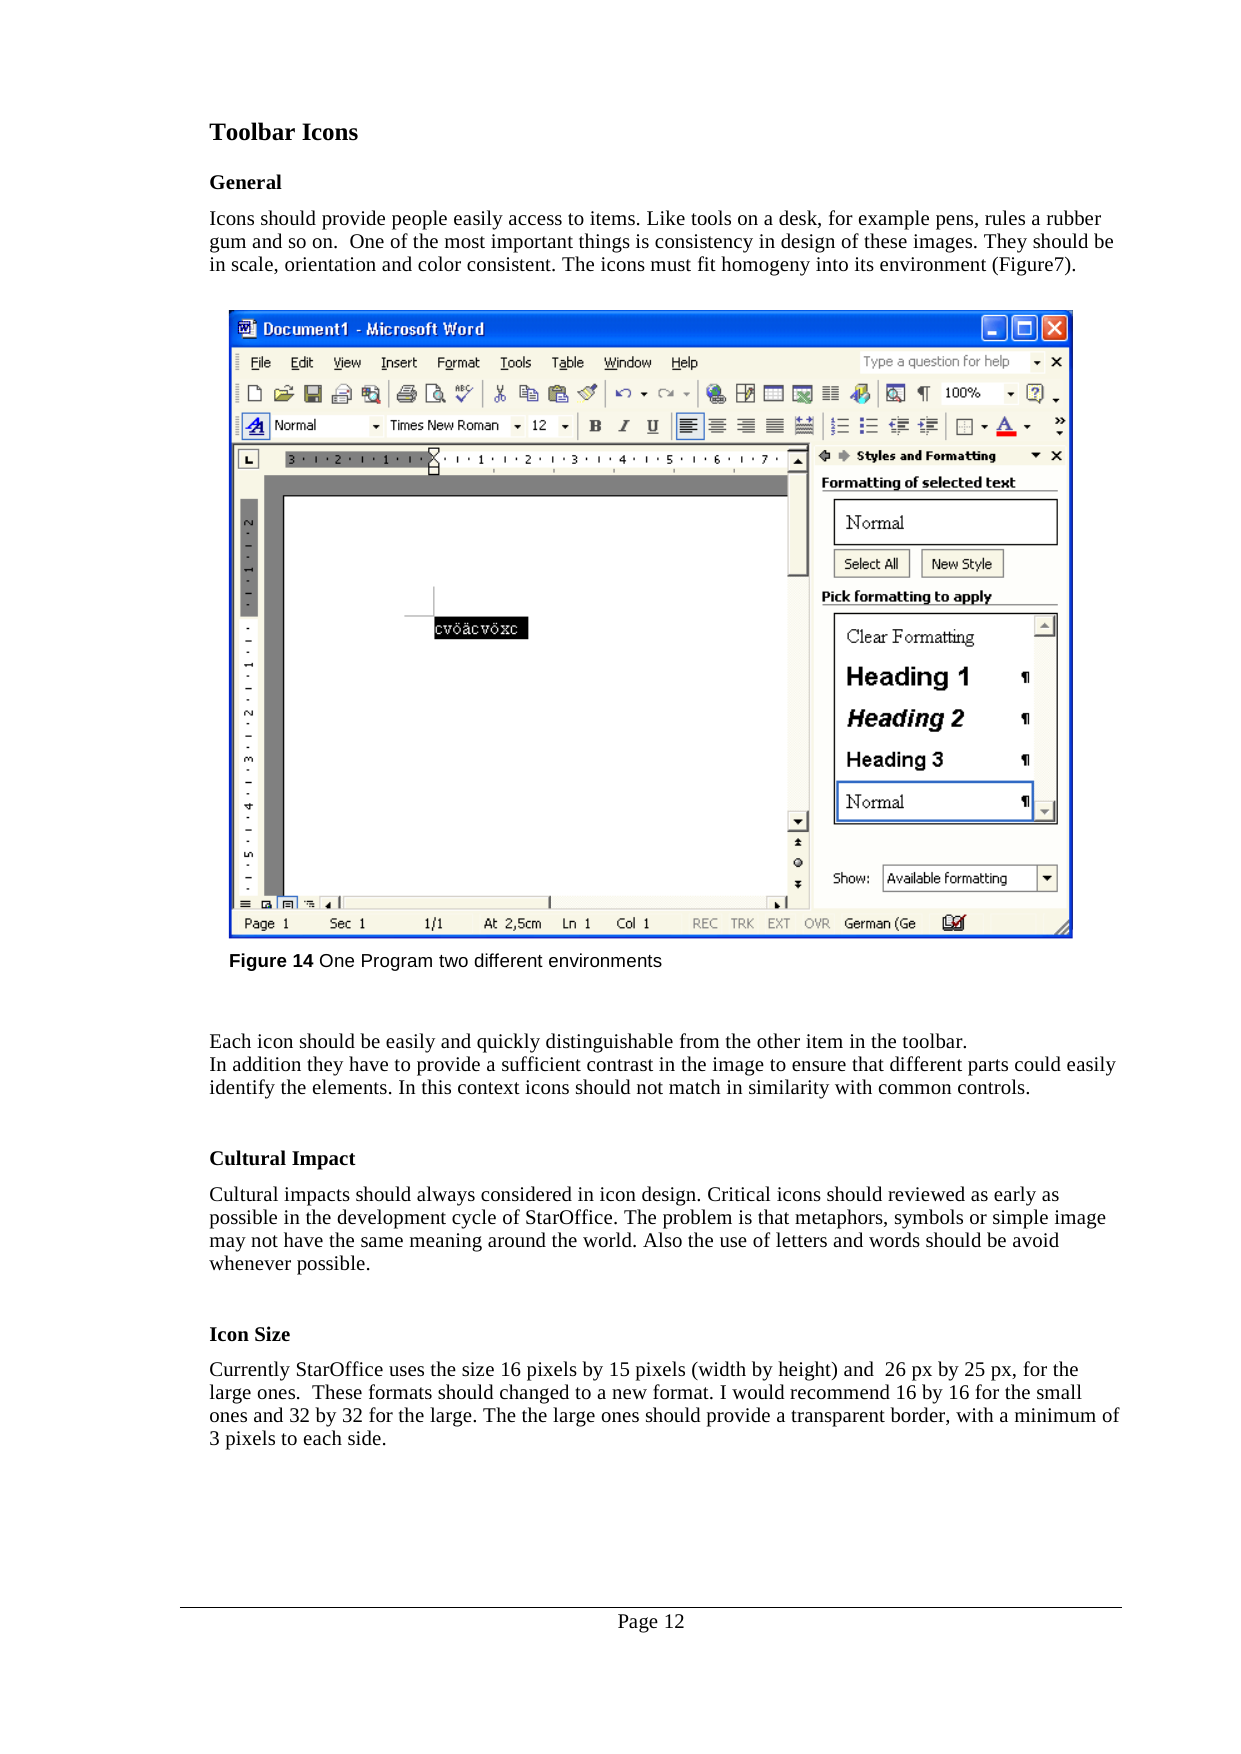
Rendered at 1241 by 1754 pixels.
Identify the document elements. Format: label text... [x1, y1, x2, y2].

text Currently StarOffice uses the size 16 pixels by 15 pixels (width by height) and 26 px by 25 px, for the large ones. These formats should changed to a new format. I would recommend 16 by 16 for the small ones and 32 by 32 for the large. The the large ones should provide a transparent border, with a minimum of 3 pixels to each side. [209, 1358, 1122, 1450]
text Cultural impacts should always considered in icon design. Critical icons should reviewed as early as possible in the development cycle of StarOffice. The problem is that metaphors, symbols or simple image may not have the same meaning around the world. Also the use of letters and words should be avoid whenever possible. [209, 1182, 1122, 1274]
text Each icon should be easily and quickly distinguishable from the other item in the toolbar. [209, 1030, 1122, 1053]
text In addition they have to provide a sufficient contrast in the image to ensure that different parts could easily identify the elements. In this context icons should not match in similarity with common controls. [209, 1053, 1122, 1099]
text Icons should provide people easily access to items. Like tools on a desk, for example pens, rules a rubber gum and so on. One of the most important things is consistency in design of these images. They should be in scale, orientation and color consistent. The icons must fit homogeny into its environment (Figure7). [209, 207, 1122, 276]
subtitle Toolbar Icons [209, 118, 1122, 146]
text Figure 14 One Program two different environments [229, 951, 1073, 972]
subtitle General [209, 171, 1122, 194]
subtitle Icon Size [209, 1323, 1122, 1346]
picture [228, 310, 1073, 951]
subtitle Cultural Impact [209, 1147, 1122, 1170]
